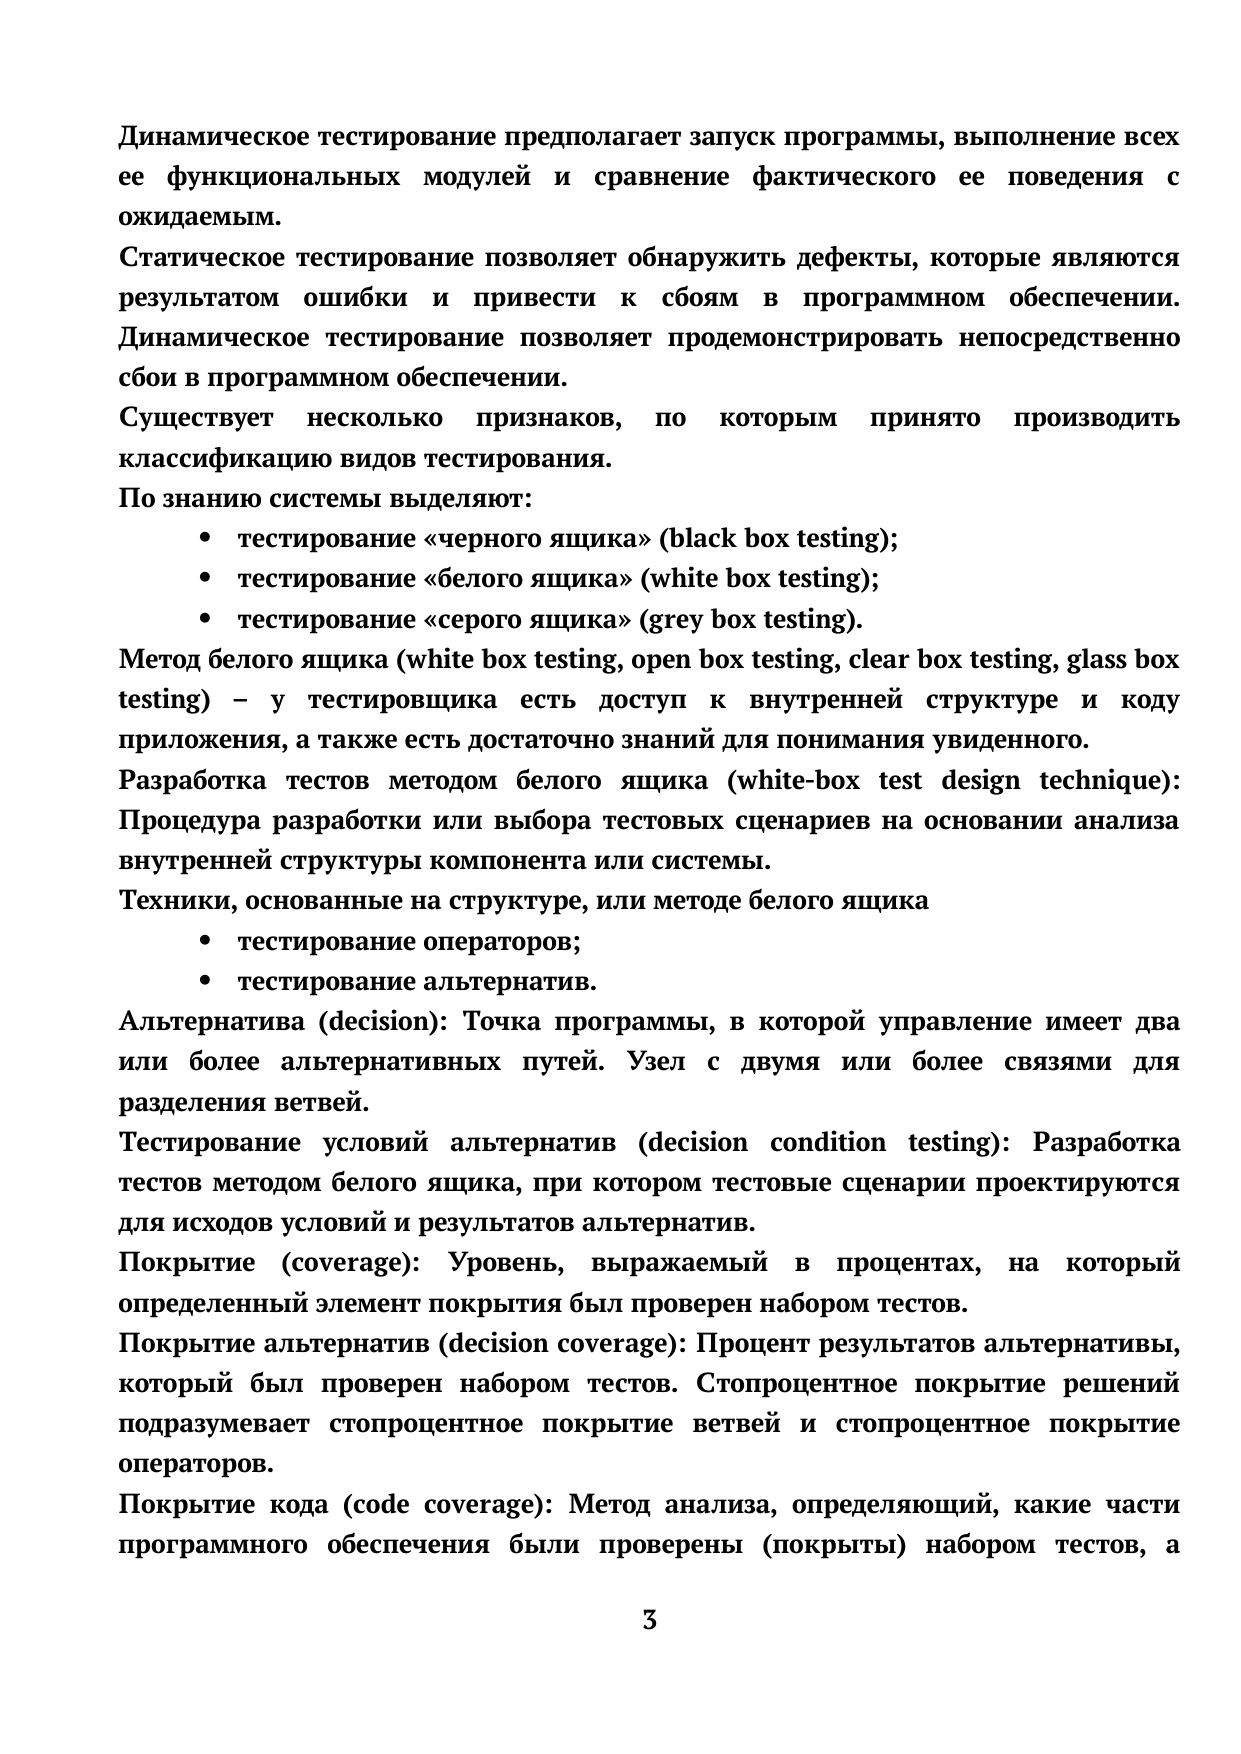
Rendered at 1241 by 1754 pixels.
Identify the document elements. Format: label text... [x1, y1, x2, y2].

text Метод белого ящика (white box testing, open box testing, clear box testing, glass box testing) – у тестировщика есть доступ к внутренней структуре и коду приложения, а также есть достаточно знаний для понимания увиденного. [118, 641, 1181, 755]
list тестирование «серого ящика» (grey box testing). [200, 601, 1181, 634]
text Существует несколько признаков, по которым принято производить классификацию видов тестирования. [118, 399, 1181, 473]
list тестирование «черного ящика» (black box testing); [200, 520, 1181, 554]
list тестирование операторов; [200, 923, 1181, 956]
text По знанию системы выделяют: [118, 480, 1181, 513]
text Покрытие кода (code coverage): Метод анализа, определяющий, какие части программного обеспечения были проверены (покрыты) набором тестов, а [118, 1486, 1181, 1559]
text Разработка тестов методом белого ящика (white-box test design technique): Процедура разработки или выбора тестовых сценариев на основании анализа внутренней структуры компонента или системы. [118, 762, 1181, 876]
text Техники, основанные на структуре, или методе белого ящика [118, 882, 1181, 916]
text Покрытие альтернатив (decision coverage): Процент результатов альтернативы, который был проверен набором тестов. Стопроцентное покрытие решений подразумевает стопроцентное покрытие ветвей и стопроцентное покрытие операторов. [118, 1325, 1181, 1479]
text Тестирование условий альтернатив (decision condition testing): Разработка тестов методом белого ящика, при котором тестовые сценарии проектируются для исходов условий и результатов альтернатив. [118, 1124, 1181, 1238]
list тестирование альтернатив. [200, 963, 1181, 997]
list тестирование «белого ящика» (white box testing); [200, 561, 1181, 594]
text Статическое тестирование позволяет обнаружить дефекты, которые являются результатом ошибки и привести к сбоям в программном обеспечении. Динамическое тестирование позволяет продемонстрировать непосредственно сбои в программном обеспечении. [118, 239, 1181, 393]
text Покрытие (coverage): Уровень, выражаемый в процентах, на который определенный элемент покрытия был проверен набором тестов. [118, 1244, 1181, 1318]
text Альтернатива (decision): Точка программы, в которой управление имеет два или более альтернативных путей. Узел с двумя или более связями для разделения ветвей. [118, 1003, 1181, 1117]
text Динамическое тестирование предполагает запуск программы, выполнение всех еe функциональных модулей и сравнение фактического ее поведения с ожидаемым. [118, 118, 1181, 232]
